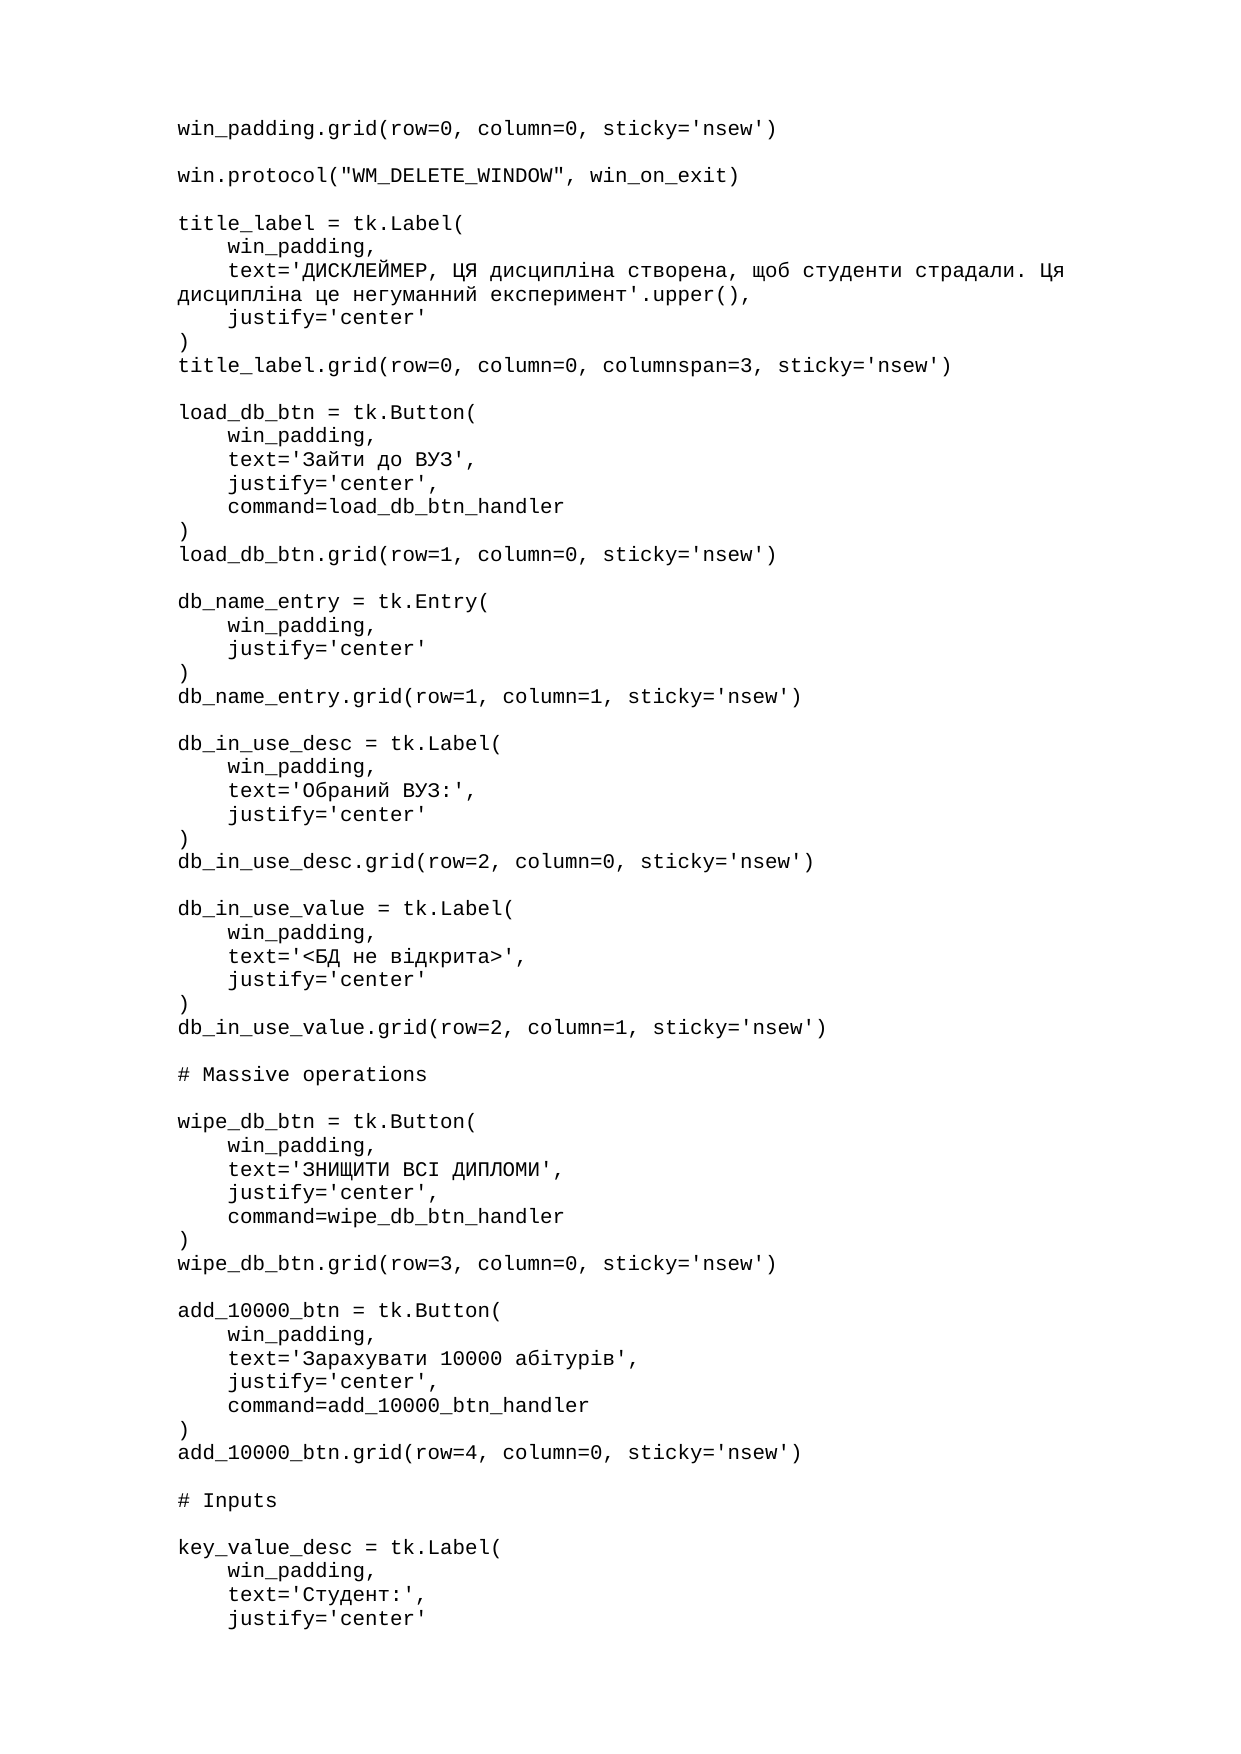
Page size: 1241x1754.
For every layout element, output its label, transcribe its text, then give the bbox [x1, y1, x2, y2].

text db_name_entry = tk.Entry( [177, 591, 1152, 615]
text db_name_entry.grid(row=1, column=1, sticky='nsew') [177, 686, 1152, 709]
text win_padding, [177, 426, 1152, 449]
text win_padding, [177, 1561, 1152, 1584]
text win.protocol("WM_DELETE_WINDOW", win_on_exit) [177, 165, 1152, 189]
text ) [177, 331, 1152, 354]
text db_in_use_value.grid(row=2, column=1, sticky='nsew') [177, 1017, 1152, 1040]
text justify='center' [177, 969, 1152, 993]
text db_in_use_value = tk.Label( [177, 898, 1152, 922]
text ) [177, 827, 1152, 851]
text add_10000_btn = tk.Button( [177, 1300, 1152, 1324]
text win_padding, [177, 1324, 1152, 1348]
text ) [177, 1229, 1152, 1253]
text win_padding, [177, 1135, 1152, 1158]
text win_padding, [177, 757, 1152, 780]
text db_in_use_desc = tk.Label( [177, 733, 1152, 757]
text text='Зарахувати 10000 абітурів', [177, 1348, 1152, 1371]
text command=load_db_btn_handler [177, 496, 1152, 520]
text justify='center' [177, 638, 1152, 662]
text wipe_db_btn.grid(row=3, column=0, sticky='nsew') [177, 1253, 1152, 1277]
text db_in_use_desc.grid(row=2, column=0, sticky='nsew') [177, 851, 1152, 875]
text wipe_db_btn = tk.Button( [177, 1111, 1152, 1135]
text win_padding.grid(row=0, column=0, sticky='nsew') [177, 118, 1152, 142]
text # Massive operations [177, 1064, 1152, 1088]
text load_db_btn.grid(row=1, column=0, sticky='nsew') [177, 544, 1152, 567]
text win_padding, [177, 615, 1152, 638]
text text='Зайти до ВУЗ', [177, 449, 1152, 473]
text win_padding, [177, 236, 1152, 260]
text add_10000_btn.grid(row=4, column=0, sticky='nsew') [177, 1442, 1152, 1466]
text ) [177, 1419, 1152, 1442]
text win_padding, [177, 922, 1152, 946]
text justify='center', [177, 1182, 1152, 1206]
text text='Студент:', [177, 1584, 1152, 1608]
text justify='center' [177, 307, 1152, 331]
text justify='center', [177, 473, 1152, 496]
text text='<БД не відкрита>', [177, 946, 1152, 969]
text justify='center' [177, 804, 1152, 827]
text ) [177, 662, 1152, 686]
text justify='center', [177, 1371, 1152, 1395]
text text='ДИСКЛЕЙМЕР, ЦЯ дисципліна створена, щоб студенти страдали. Ця дисципліна це негуманний експеримент'.upper(), [177, 260, 1152, 307]
text load_db_btn = tk.Button( [177, 402, 1152, 426]
text title_label.grid(row=0, column=0, columnspan=3, sticky='nsew') [177, 354, 1152, 378]
text key_value_desc = tk.Label( [177, 1537, 1152, 1561]
text text='ЗНИЩИТИ ВСІ ДИПЛОМИ', [177, 1158, 1152, 1182]
text command=add_10000_btn_handler [177, 1395, 1152, 1419]
text justify='center' [177, 1608, 1152, 1631]
text # Inputs [177, 1489, 1152, 1513]
text ) [177, 993, 1152, 1017]
text text='Обраний ВУЗ:', [177, 780, 1152, 804]
text ) [177, 520, 1152, 544]
text command=wipe_db_btn_handler [177, 1206, 1152, 1229]
text title_label = tk.Label( [177, 213, 1152, 236]
